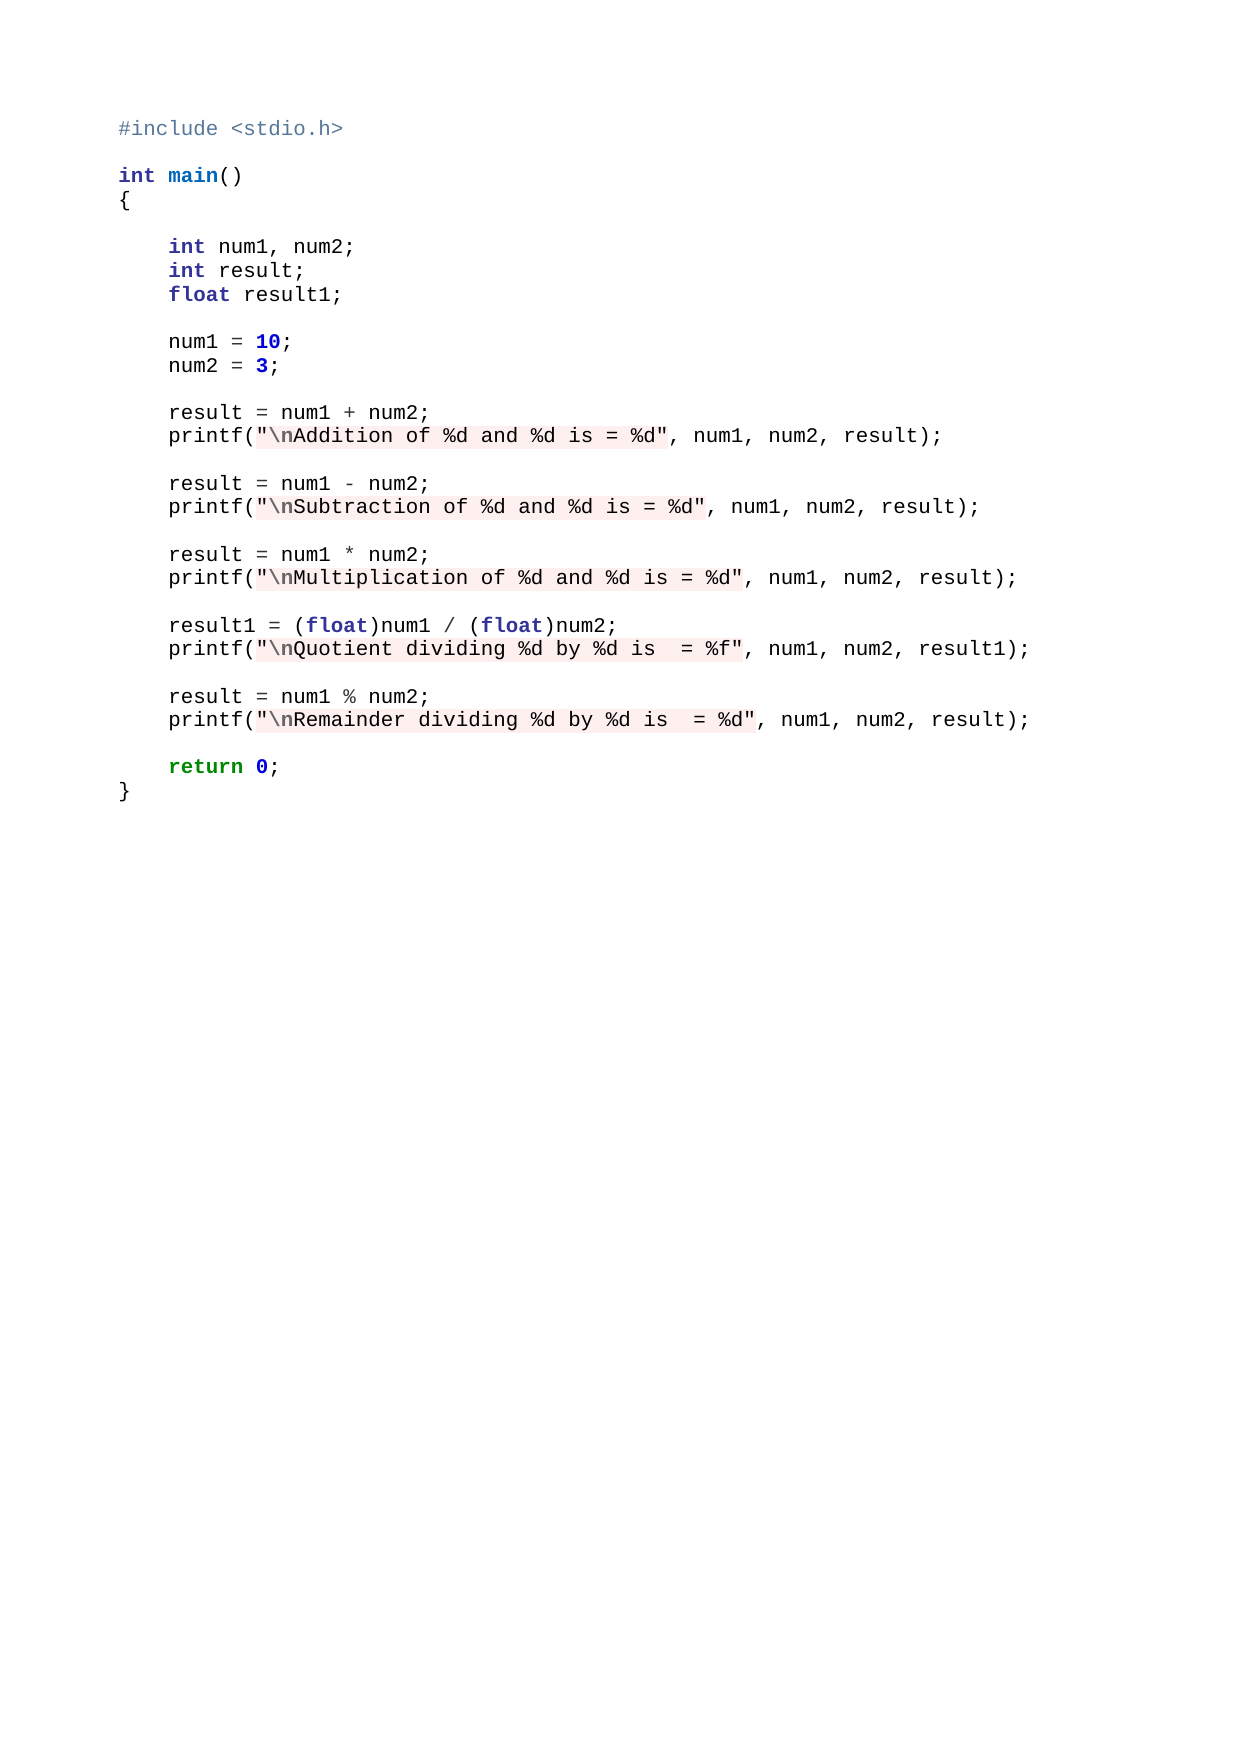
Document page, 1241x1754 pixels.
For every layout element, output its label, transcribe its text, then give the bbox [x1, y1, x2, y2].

text } [118, 780, 1122, 804]
text int result; [118, 260, 1122, 284]
text int num1, num2; [118, 236, 1122, 260]
text result1 = (float)num1 / (float)num2; [118, 615, 1122, 638]
text #include <stdio.h> [118, 118, 1122, 142]
text result = num1 % num2; [118, 686, 1122, 709]
text num1 = 10; [118, 331, 1122, 354]
text num2 = 3; [118, 354, 1122, 378]
text printf("\nSubtraction of %d and %d is = %d", num1, num2, result); [118, 496, 1122, 520]
text printf("\nAddition of %d and %d is = %d", num1, num2, result); [118, 426, 1122, 449]
text result = num1 + num2; [118, 402, 1122, 426]
text { [118, 189, 1122, 213]
text printf("\nRemainder dividing %d by %d is = %d", num1, num2, result); [118, 709, 1122, 733]
text printf("\nQuotient dividing %d by %d is = %f", num1, num2, result1); [118, 638, 1122, 662]
text result = num1 - num2; [118, 473, 1122, 496]
text int main() [118, 165, 1122, 189]
text float result1; [118, 284, 1122, 307]
text result = num1 * num2; [118, 544, 1122, 567]
text return 0; [118, 757, 1122, 780]
text printf("\nMultiplication of %d and %d is = %d", num1, num2, result); [118, 567, 1122, 591]
